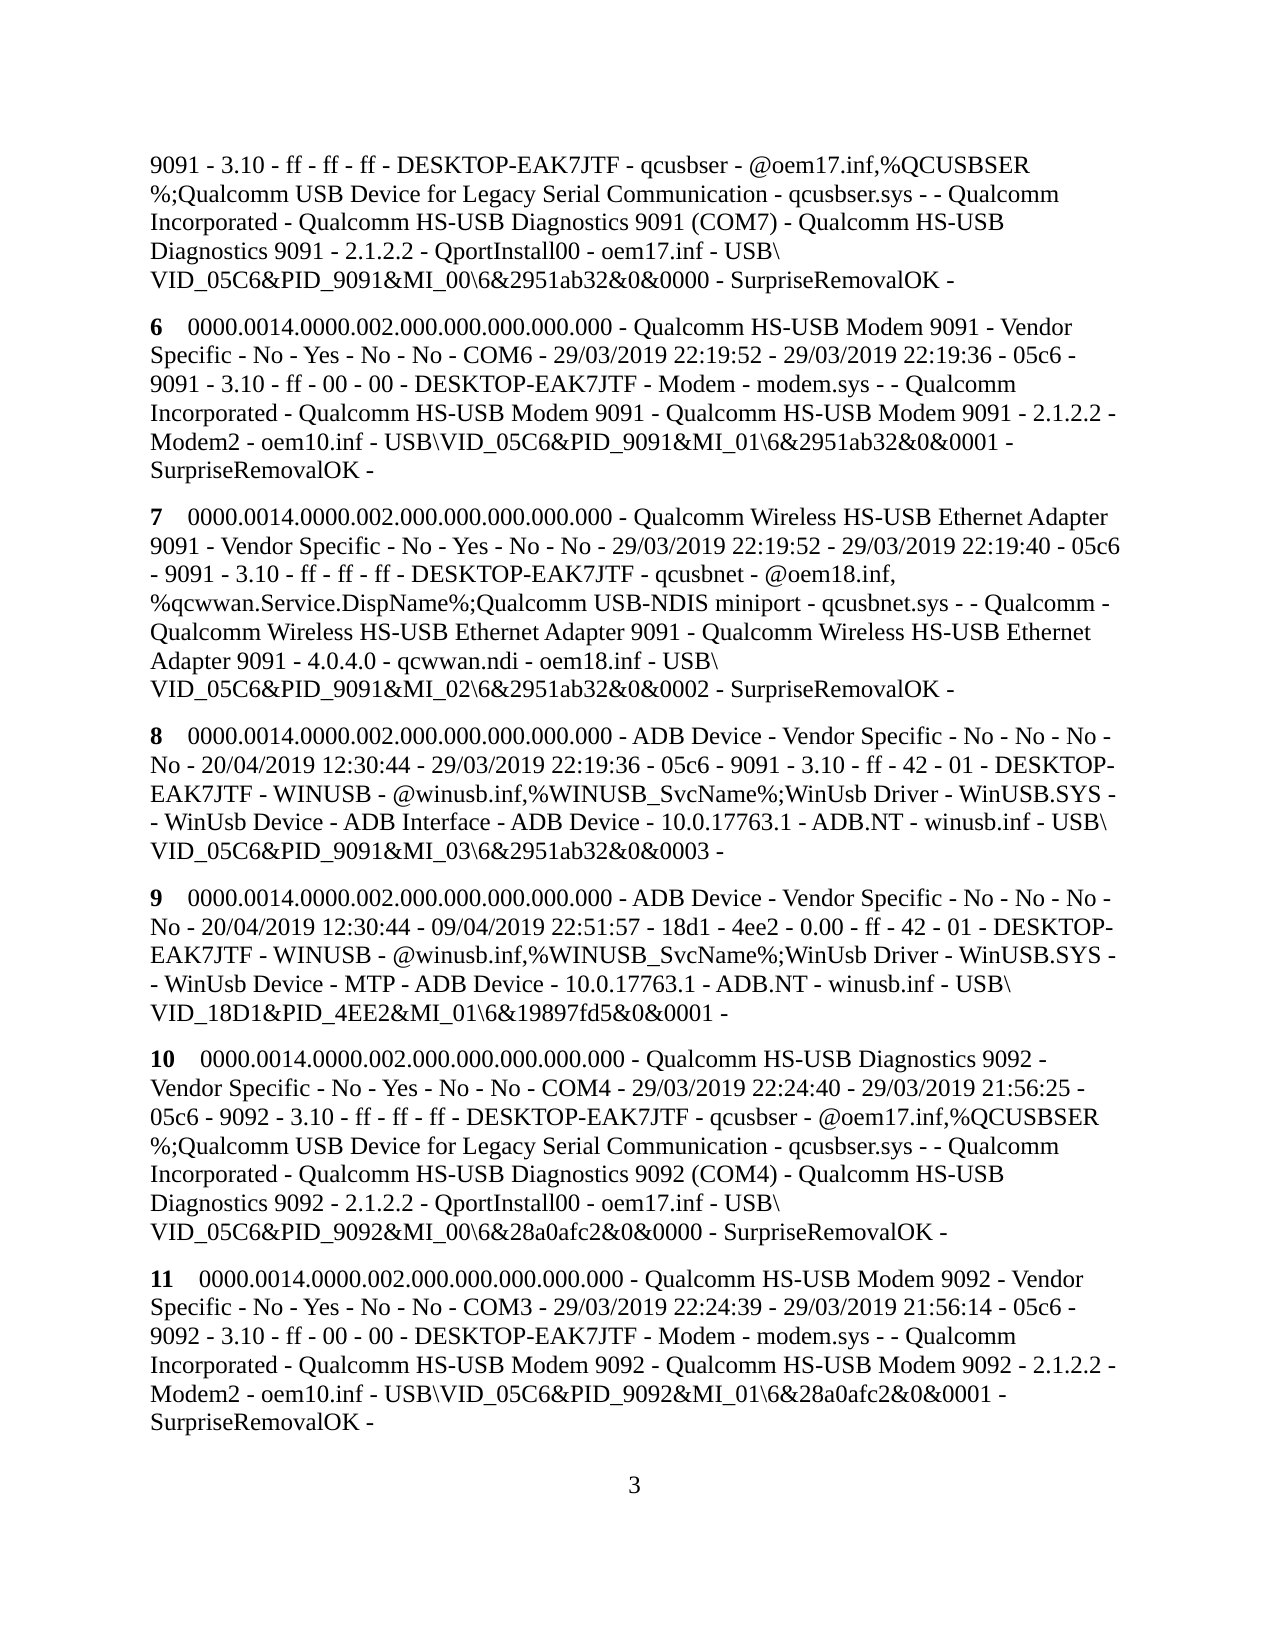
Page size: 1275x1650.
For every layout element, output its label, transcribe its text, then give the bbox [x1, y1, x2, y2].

text - 9091 - 3.10 - ff - ff - ff - DESKTOP-EAK7JTF - qcusbser - @oem17.inf,%QCUSBSER%;Qualcomm USB Device for Legacy Serial Communication - qcusbser.sys - - Qualcomm Incorporated - Qualcomm HS-USB Diagnostics 9091 (COM7) - Qualcomm HS-USB Diagnostics 9091 - 2.1.2.2 - QportInstall00 - oem17.inf - USB\VID_05C6&PID_9091&MI_00\6&2951ab32&0&0000 - SurpriseRemovalOK - [150, 150, 1125, 294]
text 7 0000.0014.0000.002.000.000.000.000.000 - Qualcomm Wireless HS-USB Ethernet Adapter 9091 - Vendor Specific - No - Yes - No - No - 29/03/2019 22:19:52 - 29/03/2019 22:19:40 - 05c6 - 9091 - 3.10 - ff - ff - ff - DESKTOP-EAK7JTF - qcusbnet - @oem18.inf,%qcwwan.Service.DispName%;Qualcomm USB-NDIS miniport - qcusbnet.sys - - Qualcomm - Qualcomm Wireless HS-USB Ethernet Adapter 9091 - Qualcomm Wireless HS-USB Ethernet Adapter 9091 - 4.0.4.0 - qcwwan.ndi - oem18.inf - USB\VID_05C6&PID_9091&MI_02\6&2951ab32&0&0002 - SurpriseRemovalOK - [150, 502, 1125, 703]
text 11 0000.0014.0000.002.000.000.000.000.000 - Qualcomm HS-USB Modem 9092 - Vendor Specific - No - Yes - No - No - COM3 - 29/03/2019 22:24:39 - 29/03/2019 21:56:14 - 05c6 - 9092 - 3.10 - ff - 00 - 00 - DESKTOP-EAK7JTF - Modem - modem.sys - - Qualcomm Incorporated - Qualcomm HS-USB Modem 9092 - Qualcomm HS-USB Modem 9092 - 2.1.2.2 - Modem2 - oem10.inf - USB\VID_05C6&PID_9092&MI_01\6&28a0afc2&0&0001 - SurpriseRemovalOK - [150, 1264, 1125, 1436]
text 8 0000.0014.0000.002.000.000.000.000.000 - ADB Device - Vendor Specific - No - No - No - No - 20/04/2019 12:30:44 - 29/03/2019 22:19:36 - 05c6 - 9091 - 3.10 - ff - 42 - 01 - DESKTOP-EAK7JTF - WINUSB - @winusb.inf,%WINUSB_SvcName%;WinUsb Driver - WinUSB.SYS - - WinUsb Device - ADB Interface - ADB Device - 10.0.17763.1 - ADB.NT - winusb.inf - USB\VID_05C6&PID_9091&MI_03\6&2951ab32&0&0003 - [150, 721, 1125, 865]
text 10 0000.0014.0000.002.000.000.000.000.000 - Qualcomm HS-USB Diagnostics 9092 - Vendor Specific - No - Yes - No - No - COM4 - 29/03/2019 22:24:40 - 29/03/2019 21:56:25 - 05c6 - 9092 - 3.10 - ff - ff - ff - DESKTOP-EAK7JTF - qcusbser - @oem17.inf,%QCUSBSER%;Qualcomm USB Device for Legacy Serial Communication - qcusbser.sys - - Qualcomm Incorporated - Qualcomm HS-USB Diagnostics 9092 (COM4) - Qualcomm HS-USB Diagnostics 9092 - 2.1.2.2 - QportInstall00 - oem17.inf - USB\VID_05C6&PID_9092&MI_00\6&28a0afc2&0&0000 - SurpriseRemovalOK - [150, 1044, 1125, 1246]
text 9 0000.0014.0000.002.000.000.000.000.000 - ADB Device - Vendor Specific - No - No - No - No - 20/04/2019 12:30:44 - 09/04/2019 22:51:57 - 18d1 - 4ee2 - 0.00 - ff - 42 - 01 - DESKTOP-EAK7JTF - WINUSB - @winusb.inf,%WINUSB_SvcName%;WinUsb Driver - WinUSB.SYS - - WinUsb Device - MTP - ADB Device - 10.0.17763.1 - ADB.NT - winusb.inf - USB\VID_18D1&PID_4EE2&MI_01\6&19897fd5&0&0001 - [150, 883, 1125, 1027]
text 6 0000.0014.0000.002.000.000.000.000.000 - Qualcomm HS-USB Modem 9091 - Vendor Specific - No - Yes - No - No - COM6 - 29/03/2019 22:19:52 - 29/03/2019 22:19:36 - 05c6 - 9091 - 3.10 - ff - 00 - 00 - DESKTOP-EAK7JTF - Modem - modem.sys - - Qualcomm Incorporated - Qualcomm HS-USB Modem 9091 - Qualcomm HS-USB Modem 9091 - 2.1.2.2 - Modem2 - oem10.inf - USB\VID_05C6&PID_9091&MI_01\6&2951ab32&0&0001 - SurpriseRemovalOK - [150, 312, 1125, 484]
